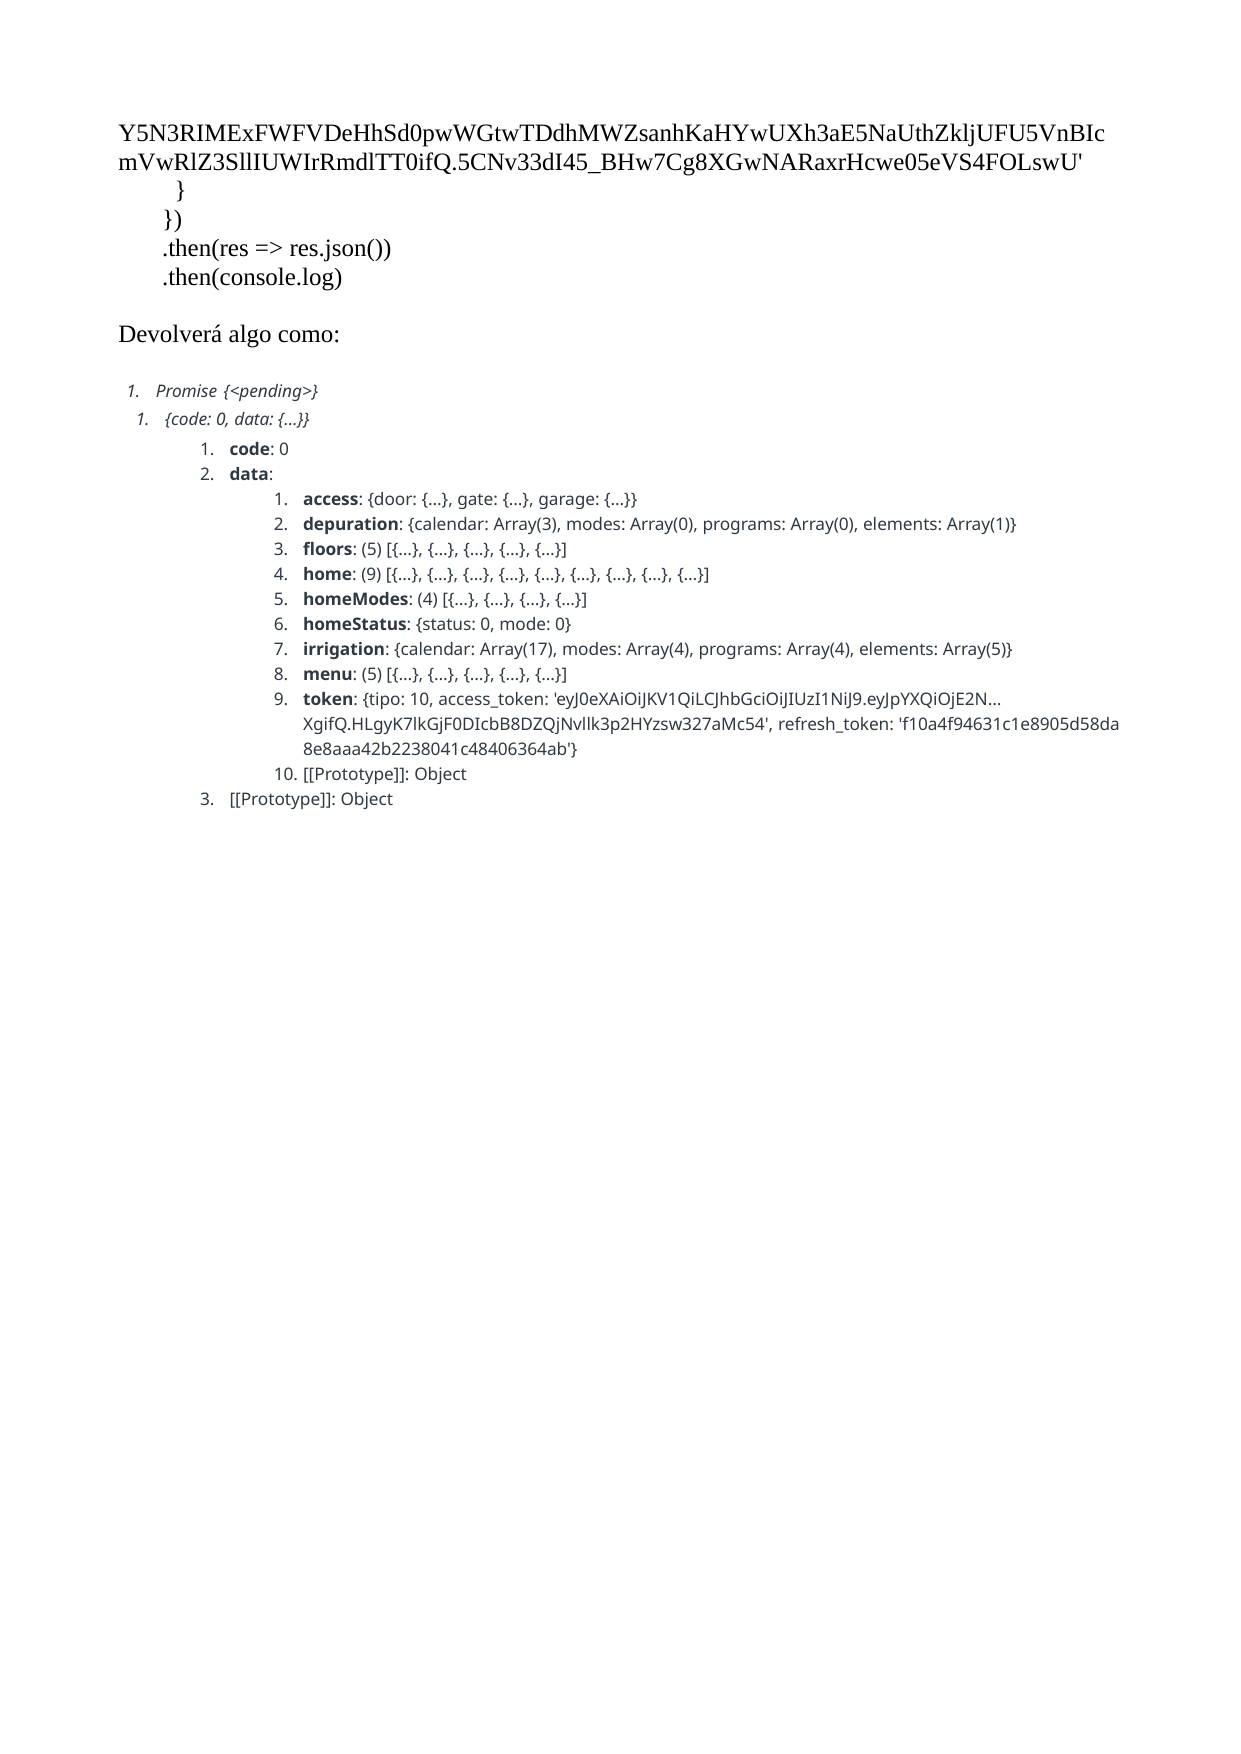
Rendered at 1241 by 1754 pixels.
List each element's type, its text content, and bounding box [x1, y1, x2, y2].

list Promise {<pending>} [156, 379, 1122, 403]
list data: [200, 461, 1122, 486]
list floors: (5) [{…}, {…}, {…}, {…}, {…}] [273, 536, 1122, 561]
list {code: 0, data: {…}} [165, 407, 1113, 431]
list home: (9) [{…}, {…}, {…}, {…}, {…}, {…}, {…}, {…}, {…}] [273, 561, 1122, 586]
list [[Prototype]]: Object [200, 786, 1122, 811]
text .then(console.log) [118, 262, 1122, 291]
text }) [118, 204, 1122, 233]
list homeStatus: {status: 0, mode: 0} [273, 611, 1122, 636]
list irrigation: {calendar: Array(17), modes: Array(4), programs: Array(4), elements: Array(5)} [273, 636, 1122, 661]
list homeModes: (4) [{…}, {…}, {…}, {…}] [273, 586, 1122, 611]
list code: 0 [200, 436, 1122, 461]
text .then(res => res.json()) [118, 233, 1122, 262]
list menu: (5) [{…}, {…}, {…}, {…}, {…}] [273, 661, 1122, 686]
list token: {tipo: 10, access_token: 'eyJ0eXAiOiJKV1QiLCJhbGciOiJIUzI1NiJ9.eyJpYXQiOjE2N…XgifQ.HLgyK7lkGjF0DIcbB8DZQjNvllk3p2HYzsw327aMc54', refresh_token: 'f10a4f94631c1e8905d58da8e8aaa42b2238041c48406364ab'} [273, 686, 1122, 761]
list access: {door: {…}, gate: {…}, garage: {…}} [273, 486, 1122, 511]
text Devolverá algo como: [118, 319, 1122, 348]
list depuration: {calendar: Array(3), modes: Array(0), programs: Array(0), elements: Array(1)} [273, 511, 1122, 536]
text Y5N3RIMExFWFVDeHhSd0pwWGtwTDdhMWZsanhKaHYwUXh3aE5NaUthZkljUFU5VnBIcmVwRlZ3SllIUWIrRmdlTT0ifQ.5CNv33dI45_BHw7Cg8XGwNARaxrHcwe05eVS4FOLswU' [118, 118, 1122, 176]
list [[Prototype]]: Object [273, 761, 1122, 786]
text } [118, 176, 1122, 204]
